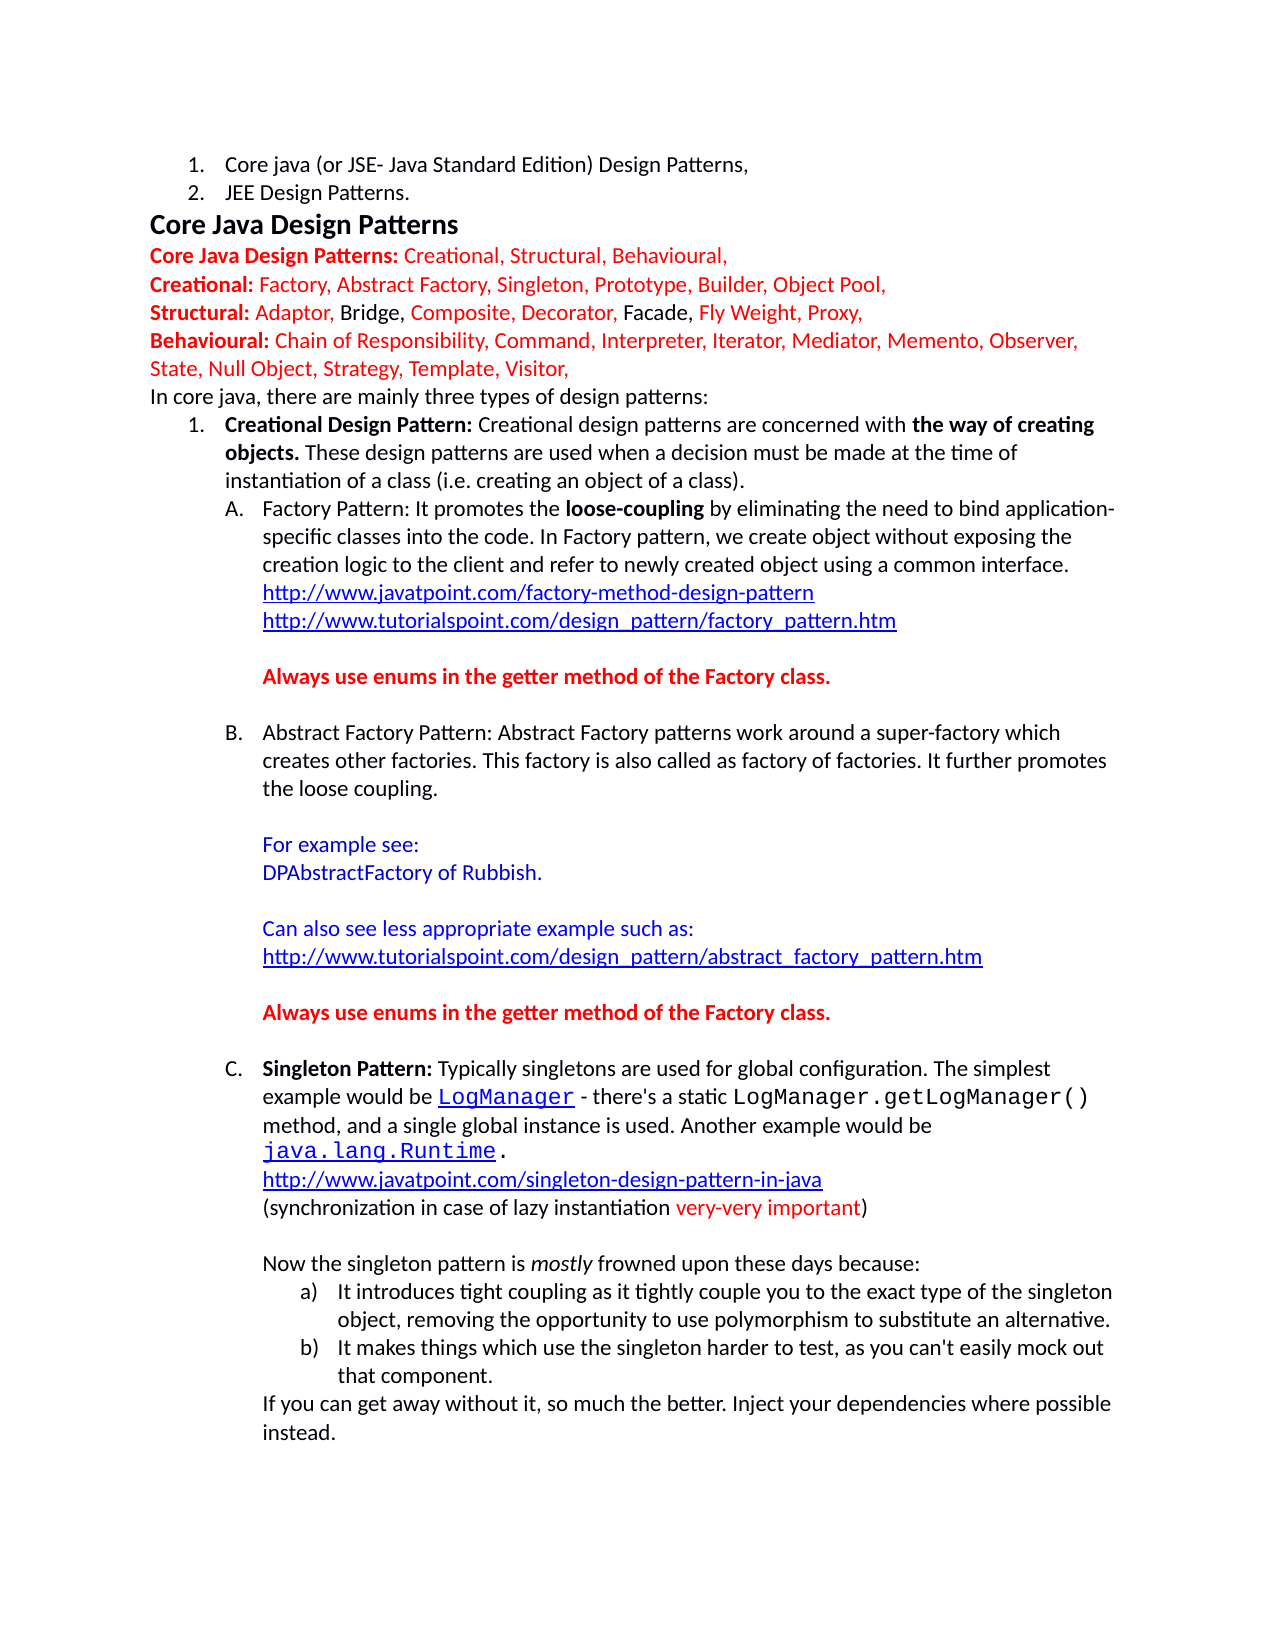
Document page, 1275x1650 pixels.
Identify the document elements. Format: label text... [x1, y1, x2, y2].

text http://www.javatpoint.com/factory-method-design-pattern [262, 578, 1125, 606]
text Creational: Factory, Abstract Factory, Singleton, Prototype, Builder, Object Pool, [150, 270, 1125, 298]
list For example see: [225, 830, 1125, 858]
list Factory Pattern: It promotes the loose-coupling by eliminating the need to bind application-specific classes into the code. In Factory pattern, we create object without exposing the creation logic to the client and refer to newly created object using a common interface. [225, 494, 1125, 578]
text Can also see less appropriate example such as: [262, 914, 1125, 942]
list Core java (or JSE- Java Standard Edition) Design Patterns, [187, 150, 1125, 178]
text (synchronization in case of lazy instantiation very-very important) [262, 1193, 1125, 1221]
text In core java, there are mainly three types of design patterns: [150, 382, 1125, 410]
list Creational Design Pattern: Creational design patterns are concerned with the way of creating objects. These design patterns are used when a decision must be made at the time of instantiation of a class (i.e. creating an object of a class). [187, 410, 1125, 494]
list Always use enums in the getter method of the Factory class. [225, 998, 1125, 1026]
list Always use enums in the getter method of the Factory class. [225, 662, 1125, 690]
list Abstract Factory Pattern: Abstract Factory patterns work around a super-factory which creates other factories. This factory is also called as factory of factories. It further promotes the loose coupling. [225, 718, 1125, 802]
list DPAbstractFactory of Rubbish. [225, 858, 1125, 886]
list JEE Design Patterns. [187, 178, 1125, 206]
text http://www.tutorialspoint.com/design_pattern/abstract_factory_pattern.htm [262, 942, 1125, 970]
list Now the singleton pattern is mostly frowned upon these days because: [225, 1249, 1125, 1277]
list Singleton Pattern: Typically singletons are used for global configuration. The simplest example would be LogManager - there's a static LogManager.getLogManager() method, and a single global instance is used. Another example would be java.lang.Runtime. [225, 1054, 1125, 1165]
text Structural: Adaptor, Bridge, Composite, Decorator, Facade, Fly Weight, Proxy, [150, 298, 1125, 326]
text http://www.javatpoint.com/singleton-design-pattern-in-java [262, 1165, 1125, 1193]
text http://www.tutorialspoint.com/design_pattern/factory_pattern.htm [262, 606, 1125, 634]
text Core Java Design Patterns [150, 206, 1125, 242]
list If you can get away without it, so much the better. Inject your dependencies where possible instead. [225, 1389, 1125, 1446]
text Core Java Design Patterns: Creational, Structural, Behavioural, [150, 242, 1125, 270]
list It makes things which use the singleton harder to test, as you can't easily mock out that component. [300, 1333, 1125, 1389]
text Behavioural: Chain of Responsibility, Command, Interpreter, Iterator, Mediator, Memento, Observer, State, Null Object, Strategy, Template, Visitor, [150, 326, 1125, 382]
list It introduces tight coupling as it tightly couple you to the exact type of the singleton object, removing the opportunity to use polymorphism to substitute an alternative. [300, 1277, 1125, 1333]
